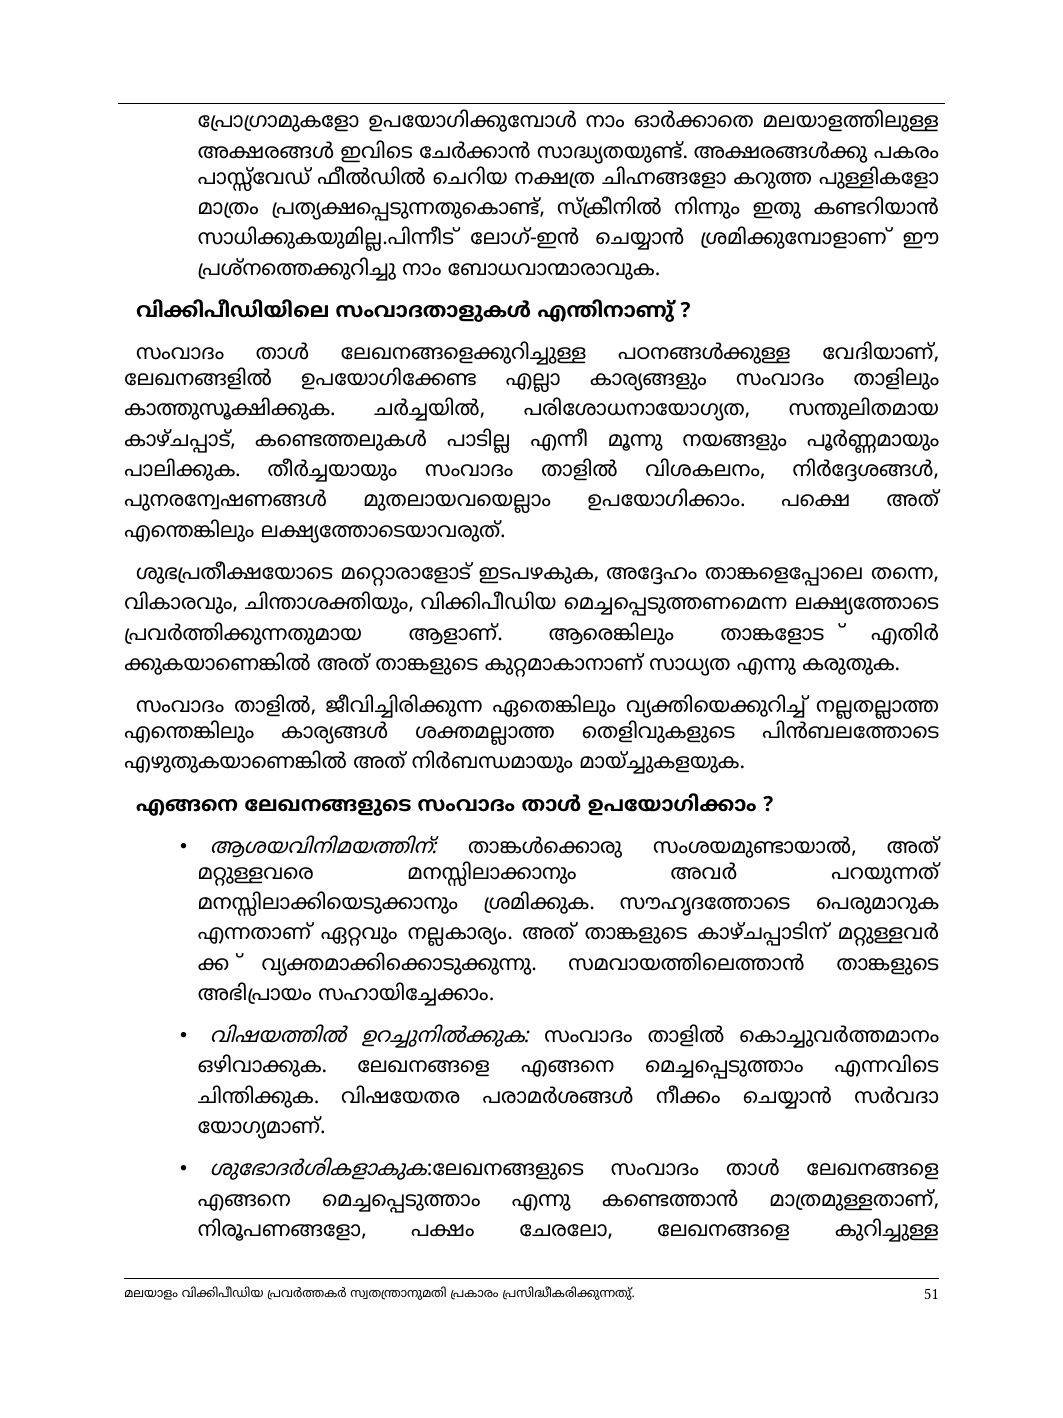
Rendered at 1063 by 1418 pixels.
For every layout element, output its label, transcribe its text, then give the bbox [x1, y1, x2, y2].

list ആശയവിനിമയത്തിന്: താങ്കള്‍ക്കൊരു സംശയമുണ്ടായാല്‍, അത് മറ്റുള്ളവരെ മനസ്സിലാക്കാനും അവര്‍ പറയുന്നത് മനസ്സിലാക്കിയെടുക്കാനും ശ്രമിക്കുക. സൗഹൃദത്തോടെ പെരുമാറുക എന്നതാണ് ഏറ്റവും നല്ലകാര്യം. അത് താങ്കളുടെ കാഴ്ചപ്പാടിന് മറ്റുള്ളവര്‍ക്ക് വ്യക്തമാക്കിക്കൊടുക്കുന്നു. സമവായത്തിലെത്താന്‍ താങ്കളുടെ അഭിപ്രായം സഹായിച്ചേക്കാം. [168, 831, 939, 1008]
text സംവാദം താള്‍ ലേഖനങ്ങളെക്കുറിച്ചുള്ള പഠനങ്ങള്‍ക്കുള്ള വേദിയാണ്, ലേഖനങ്ങളില്‍ ഉപയോഗിക്കേണ്ട എല്ലാ കാര്യങ്ങളും സംവാദം താളിലും കാത്തുസൂക്ഷിക്കുക. ചര്‍ച്ചയില്‍, പരിശോധനായോഗ്യത, സന്തുലിതമായ കാഴ്ചപ്പാട്, കണ്ടെത്തലുകള്‍ പാടില്ല എന്നീ മൂന്നു നയങ്ങളും പൂര്‍ണ്ണമായും പാലിക്കുക. തീര്‍ച്ചയായും സംവാദം താളില്‍ വിശകലനം, നിര്‍ദ്ദേശങ്ങള്‍, പുനരന്വേഷണങ്ങള്‍ മുതലായവയെല്ലാം ഉപയോഗിക്കാം. പക്ഷെ അത് എന്തെങ്കിലും ലക്ഷ്യത്തോടെയാവരുത്. [124, 337, 939, 545]
list ശുഭോദര്‍ശികളാകുക:ലേഖനങ്ങളുടെ സംവാദം താള്‍ ലേഖനങ്ങളെ എങ്ങനെ മെച്ചപ്പെടുത്താം എന്നു കണ്ടെത്താന്‍ മാത്രമുള്ളതാണ്, നിരൂപണങ്ങളോ, പക്ഷം ചേരലോ, ലേഖനങ്ങളെ കുറിച്ചുള്ള [168, 1153, 939, 1244]
subtitle വിക്കിപീഡിയിലെ സംവാദതാളുകള്‍ എന്തിനാണു് ? [124, 295, 939, 325]
list വിഷയത്തില്‍ ഉറച്ചുനില്‍ക്കുക: സംവാദം താളില്‍ കൊച്ചുവര്‍ത്തമാനം ഒഴിവാക്കുക. ലേഖനങ്ങളെ എങ്ങനെ മെച്ചപ്പെടുത്താം എന്നവിടെ ചിന്തിക്കുക. വിഷയേതര പരാമര്‍ശങ്ങള്‍ നീക്കം ചെയ്യാന്‍ സര്‍വദാ യോഗ്യമാണ്. [168, 1020, 939, 1142]
text ശുഭപ്രതീക്ഷയോടെ മറ്റൊരാളോട് ഇടപഴകുക, അദ്ദേഹം താങ്കളെപ്പോലെ തന്നെ, വികാരവും, ചിന്താശക്തിയും, വിക്കിപീഡിയ മെച്ചപ്പെടുത്തണമെന്ന ലക്ഷ്യത്തോടെ പ്രവര്‍ത്തിക്കുന്നതുമായ ആളാണ്. ആരെങ്കിലും താങ്കളോട് എതിര്‍ക്കുകയാണെങ്കില്‍ അത് താങ്കളുടെ കുറ്റമാകാനാണ് സാധ്യത എന്നു കരുതുക. [124, 557, 939, 678]
subtitle എങ്ങനെ ലേഖനങ്ങളുടെ സംവാദം താള്‍ ഉപയോഗിക്കാം ? [124, 789, 939, 819]
list സംവാദം താളില്‍, ജീവിച്ചിരിക്കുന്ന ഏതെങ്കിലും വ്യക്തിയെക്കുറിച്ച് നല്ലതല്ലാത്ത എന്തെങ്കിലും കാര്യങ്ങള്‍ ശക്തമല്ലാത്ത തെളിവുകളുടെ പിന്‍ബലത്തോടെ എഴുതുകയാണെങ്കില്‍ അത് നിര്‍ബന്ധമായും മായ്ച്ചുകളയുക. [124, 690, 939, 777]
list പ്രോഗ്രാമുകളോ ഉപയോഗിക്കുമ്പോള്‍ നാം ഓര്‍ക്കാതെ മലയാളത്തിലുള്ള അക്ഷരങ്ങള്‍ ഇവിടെ ചേര്‍ക്കാന്‍ സാദ്ധ്യതയുണ്ട്. അക്ഷരങ്ങള്‍ക്കു പകരം പാസ്സ്‌വേഡ് ഫീല്‍ഡില്‍ ചെറിയ നക്ഷത്ര ചിഹ്നങ്ങളോ കറുത്ത പുള്ളികളോ മാത്രം പ്രത്യക്ഷപ്പെടുന്നതുകൊണ്ട്, സ്ക്രീനില്‍ നിന്നും ഇതു കണ്ടറിയാന്‍ സാധിക്കുകയുമില്ല.പിന്നീട് ലോഗ്-ഇന്‍ ചെയ്യാന്‍ ശ്രമിക്കുമ്പോളാണ് ഈ പ്രശ്നത്തെക്കുറിച്ചു നാം ബോധവാന്മാരാവുക. [168, 110, 939, 283]
